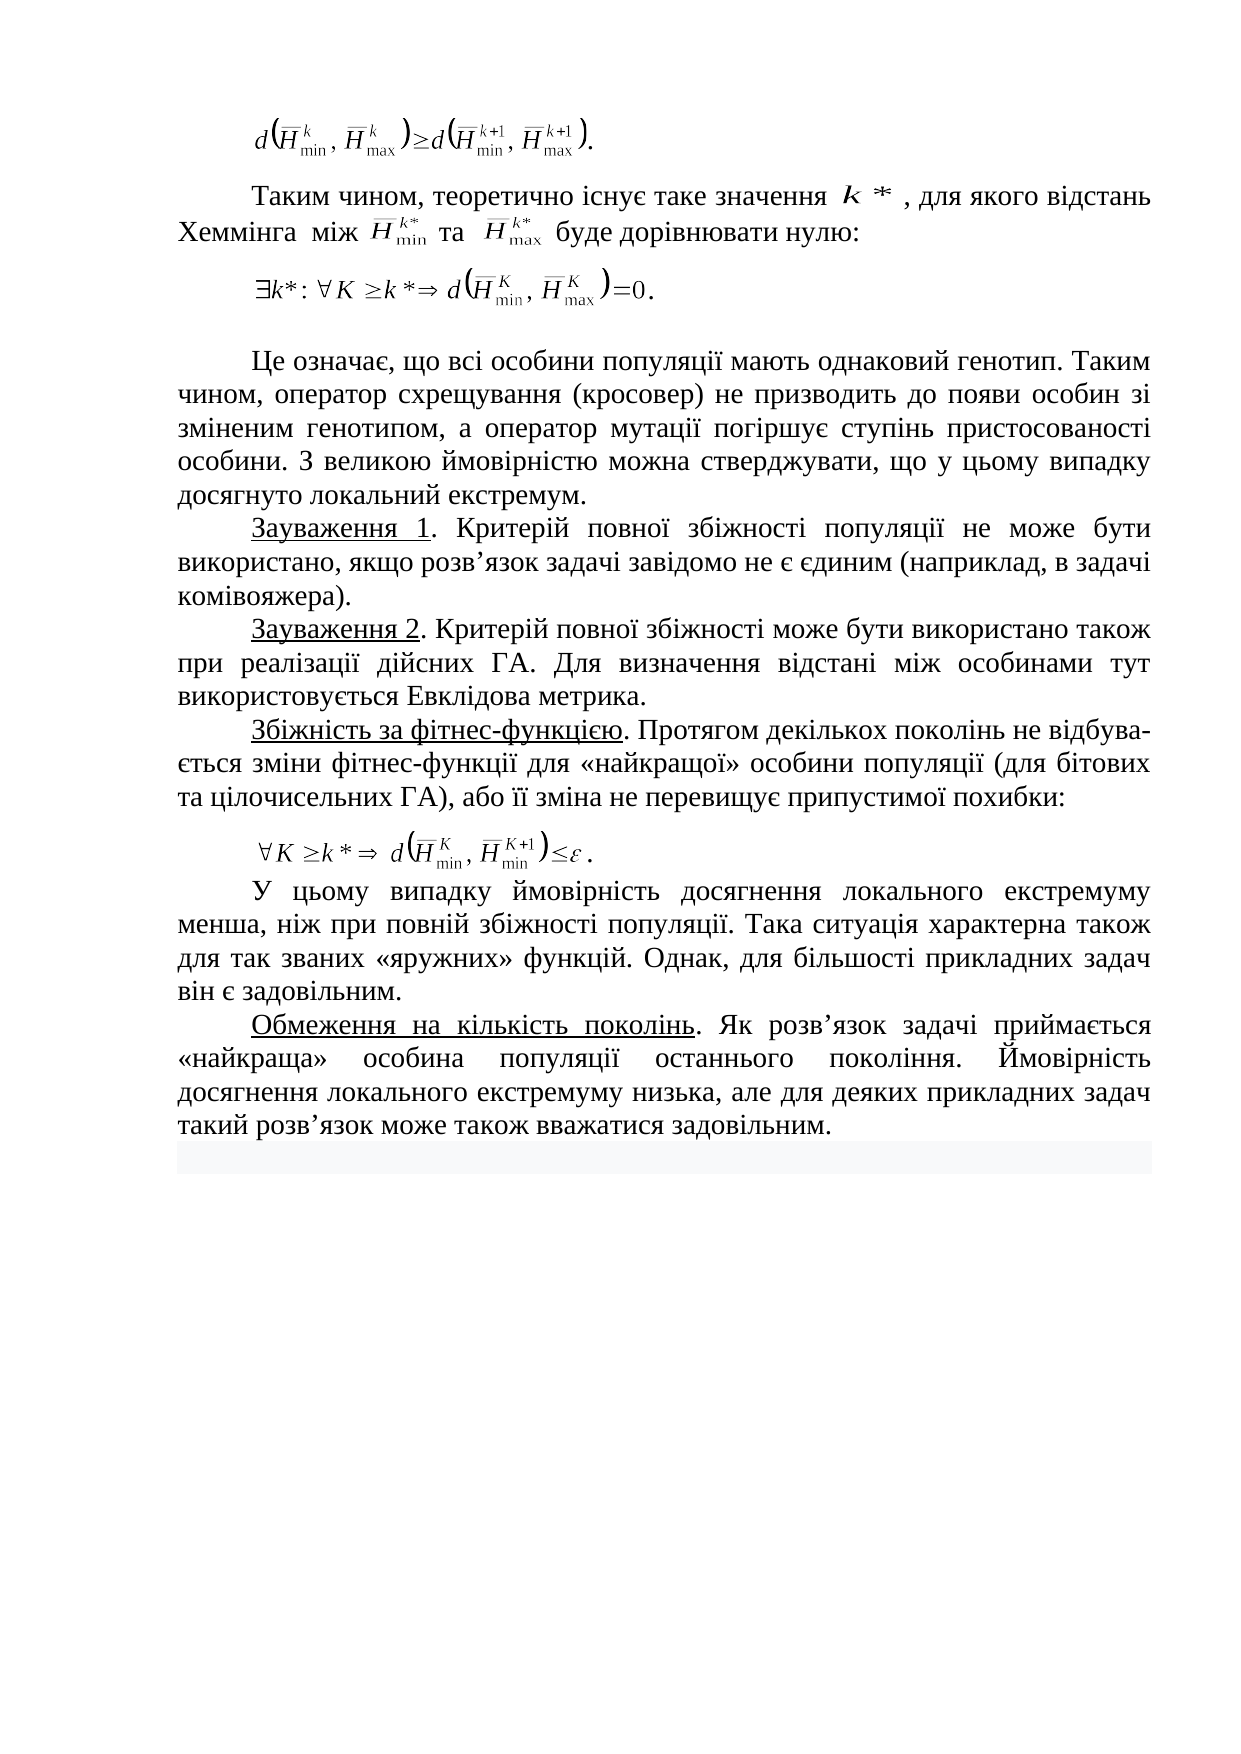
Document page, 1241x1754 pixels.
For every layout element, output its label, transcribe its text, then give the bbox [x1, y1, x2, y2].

text Збіжність за фітнес-функцією. Протягом декількох поколінь не відбува-ється зміни фітнес-функції для «найкращої» особини популяції (для бітових та цілочисельних ГА), або її зміна не перевищує припустимої похибки: [177, 712, 1152, 812]
text . [177, 118, 1152, 159]
text У цьому випадку ймовірність досягнення локального екстремуму менша, ніж при повній збіжності популяції. Така ситуація характерна також для так званих «яружних» функцій. Однак, для більшості прикладних задач він є задовільним. [177, 873, 1152, 1007]
text . [177, 268, 1152, 309]
text Зауваження 1. Критерій повної збіжності популяції не може бути використано, якщо розв’язок задачі завідомо не є єдиним (наприклад, в задачі комівояжера). [177, 511, 1152, 611]
text . [177, 832, 1152, 873]
text Обмеження на кількість поколінь. Як розв’язок задачі приймається «найкраща» особина популяції останнього покоління. Ймовірність досягнення локального екстремуму низька, але для деяких прикладних задач такий розв’язок може також вважатися задовільним. [177, 1007, 1152, 1141]
text Це означає, що всі особини популяції мають однаковий генотип. Таким чином, оператор схрещування (кросовер) не призводить до появи особин зі зміненим генотипом, а оператор мутації погіршує ступінь пристосованості особини. З великою ймовірністю можна стверджувати, що у цьому випадку досягнуто локальний екстремум. [177, 343, 1152, 511]
text Зауваження 2. Критерій повної збіжності може бути використано також при реалізації дійсних ГА. Для визначення відстані між особинами тут використовується Евклідова метрика. [177, 611, 1152, 712]
text Таким чином, теоретично існує таке значення , для якого відстань Хеммінга між та буде дорівнювати нулю: [177, 178, 1152, 249]
